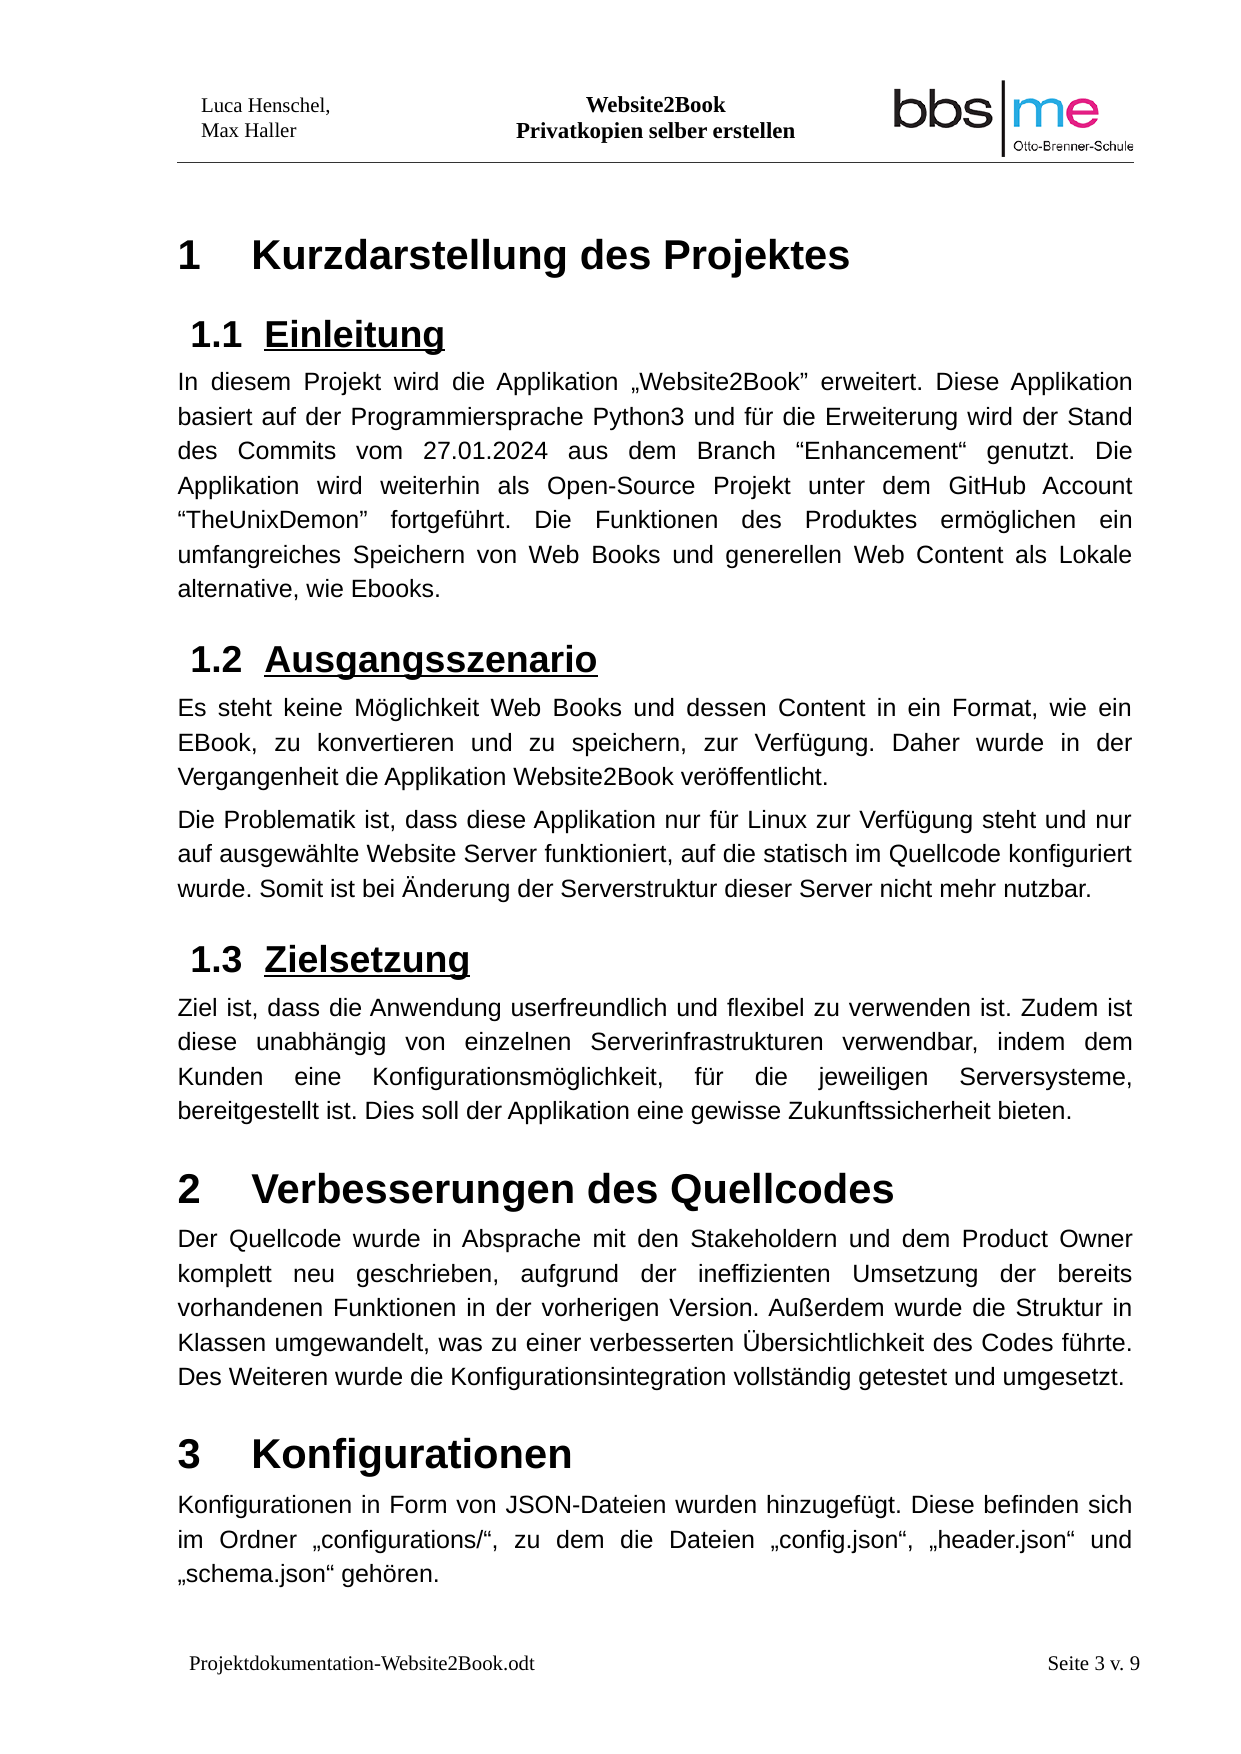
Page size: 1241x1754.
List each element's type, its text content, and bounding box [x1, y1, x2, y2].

subtitle Ausgangsszenario [190, 638, 1134, 681]
subtitle Verbesserungen des Quellcodes [177, 1164, 1134, 1212]
text Die Problematik ist, dass diese Applikation nur für Linux zur Verfügung steht und nur auf ausgewählte Website Server funktioniert, auf die statisch im Quellcode konfiguriert wurde. Somit ist bei Änderung der Serverstruktur dieser Server nicht mehr nutzbar. [177, 805, 1134, 903]
subtitle Einleitung [190, 312, 1134, 355]
subtitle Kurzdarstellung des Projektes [177, 231, 1134, 278]
text Konfigurationen in Form von JSON-Dateien wurden hinzugefügt. Diese befinden sich im Ordner „configurations/“, zu dem die Dateien „config.json“, „header.json“ und „schema.json“ gehören. [177, 1490, 1134, 1588]
subtitle Zielsetzung [190, 937, 1134, 980]
text Es steht keine Möglichkeit Web Books und dessen Content in ein Format, wie ein EBook, zu konvertieren und zu speichern, zur Verfügung. Daher wurde in der Vergangenheit die Applikation Website2Book veröffentlicht. [177, 693, 1134, 791]
picture [894, 80, 1134, 157]
subtitle Konfigurationen [177, 1430, 1134, 1478]
text Der Quellcode wurde in Absprache mit den Stakeholdern und dem Product Owner komplett neu geschrieben, aufgrund der ineffizienten Umsetzung der bereits vorhandenen Funktionen in der vorherigen Version. Außerdem wurde die Struktur in Klassen umgewandelt, was zu einer verbesserten Übersichtlichkeit des Codes führte. Des Weiteren wurde die Konfigurationsintegration vollständig getestet und umgesetzt. [177, 1224, 1134, 1391]
text Ziel ist, dass die Anwendung userfreundlich und flexibel zu verwenden ist. Zudem ist diese unabhängig von einzelnen Serverinfrastrukturen verwendbar, indem dem Kunden eine Konfigurationsmöglichkeit, für die jeweiligen Serversysteme, bereitgestellt ist. Dies soll der Applikation eine gewisse Zukunftssicherheit bieten. [177, 993, 1134, 1125]
text In diesem Projekt wird die Applikation „Website2Book” erweitert. Diese Applikation basiert auf der Programmiersprache Python3 und für die Erweiterung wird der Stand des Commits vom 27.01.2024 aus dem Branch “Enhancement“ genutzt. Die Applikation wird weiterhin als Open-Source Projekt unter dem GitHub Account “TheUnixDemon” fortgeführt. Die Funktionen des Produktes ermöglichen ein umfangreiches Speichern von Web Books und generellen Web Content als Lokale alternative, wie Ebooks. [177, 367, 1134, 603]
